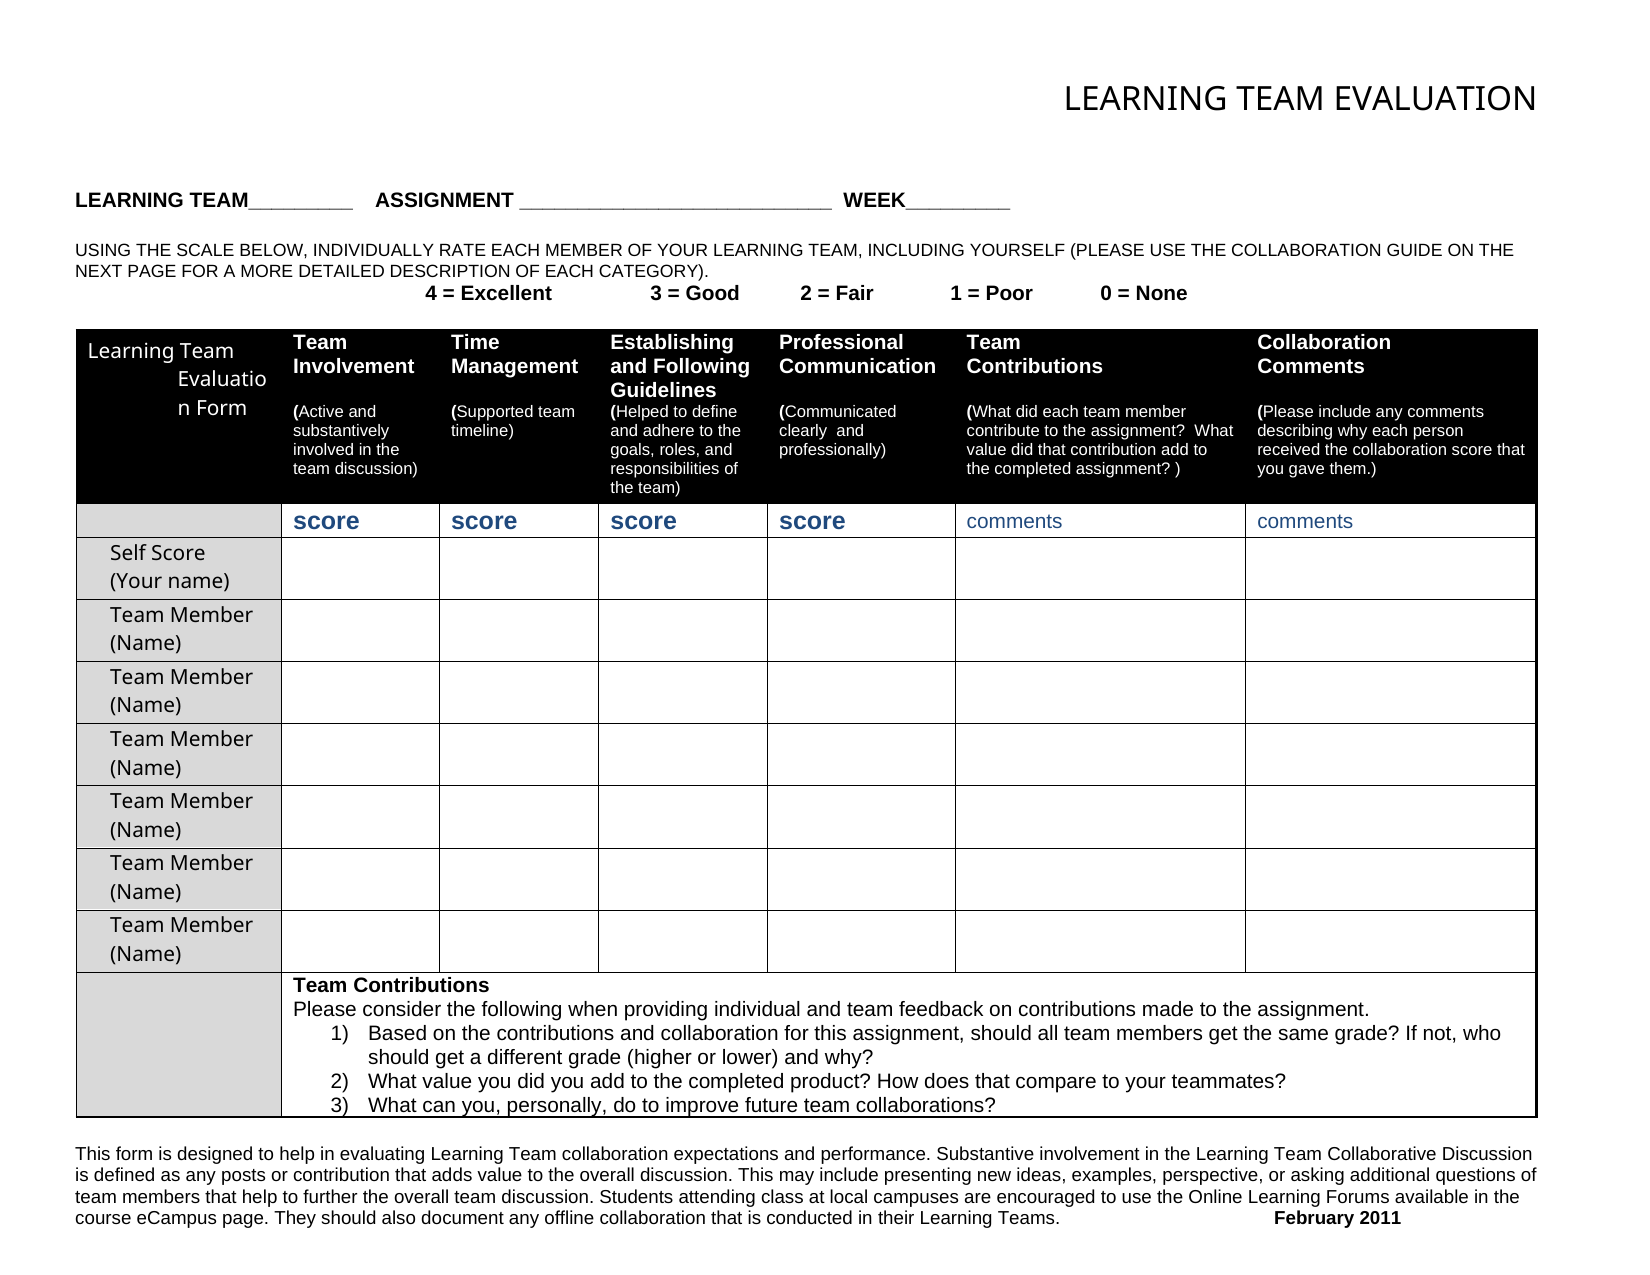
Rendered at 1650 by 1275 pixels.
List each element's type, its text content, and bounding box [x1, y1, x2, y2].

table_cell [1246, 600, 1535, 661]
table_cell [1246, 911, 1535, 972]
table_cell [1246, 538, 1535, 599]
text 4 = Excellent 3 = Good 2 = Fair 1 = Poor 0 = None [75, 281, 1537, 305]
table_cell [599, 849, 767, 909]
table_cell [440, 786, 598, 847]
table_cell [956, 724, 1245, 785]
table_cell [956, 538, 1245, 599]
table_cell [956, 786, 1245, 847]
table_cell [282, 911, 439, 972]
table_cell [77, 973, 281, 1116]
table_cell [282, 600, 439, 661]
table_cell [768, 662, 955, 723]
table_cell comments [1246, 504, 1535, 537]
table_cell [282, 662, 439, 723]
table_cell [440, 911, 598, 972]
text Using the scale below, individually rate each member of your learning team, including yourself (please use the Collaboration Guide on the next page for a more detailed description of each category). [75, 240, 1537, 281]
table_cell [77, 504, 281, 537]
table_cell [282, 724, 439, 785]
table_cell Self Score (Your name) [77, 538, 281, 599]
table_header Team Contributions (What did each team member contribute to the assignment? What value did that contribution add to the completed assignment? ) [956, 330, 1245, 502]
table_cell Team Member (Name) [77, 911, 281, 972]
table_cell [282, 849, 439, 909]
table_cell comments [956, 504, 1245, 537]
table_cell Team Member (Name) [77, 600, 281, 661]
table_cell [768, 911, 955, 972]
table_cell [599, 786, 767, 847]
table_cell [599, 724, 767, 785]
table_cell [768, 600, 955, 661]
table_cell [1246, 849, 1535, 909]
table_cell [768, 849, 955, 909]
table_cell [599, 911, 767, 972]
table_cell [599, 662, 767, 723]
table_cell score [282, 504, 439, 537]
table_cell [599, 538, 767, 599]
table_cell Team Contributions Please consider the following when providing individual and team feedback on contributions made to the assignment. Based on the contributions and collaboration for this assignment, should all team members get the same grade? If not, who should get a different grade (higher or lower) and why? What value you did you add to the completed product? How does that compare to your teammates? What can you, personally, do to improve future team collaborations? [282, 973, 1535, 1116]
table_cell score [768, 504, 955, 537]
table_cell [1246, 662, 1535, 723]
table_header Team Involvement (Active and substantively involved in the team discussion) [282, 330, 439, 502]
table_cell [768, 786, 955, 847]
table_cell [1246, 724, 1535, 785]
table_cell [956, 849, 1245, 909]
table_cell Team Member (Name) [77, 786, 281, 847]
table_cell [956, 600, 1245, 661]
table_cell [599, 600, 767, 661]
subtitle LEARNING TEAM_________ Assignment ___________________________ Week_________ [75, 188, 1539, 212]
table_header Learning Team Evaluation Form [77, 330, 281, 502]
table_header Professional Communication (Communicated clearly and professionally) [768, 330, 955, 502]
table_cell [440, 724, 598, 785]
table_cell [282, 786, 439, 847]
table_cell Team Member (Name) [77, 662, 281, 723]
table_cell score [440, 504, 598, 537]
table_cell [956, 911, 1245, 972]
table_cell score [599, 504, 767, 537]
table_cell [768, 538, 955, 599]
table_cell [768, 724, 955, 785]
table_header Establishing and Following Guidelines (Helped to define and adhere to the goals, roles, and responsibilities of the team) [599, 330, 767, 502]
table_cell [440, 600, 598, 661]
table_cell [282, 538, 439, 599]
table_cell [440, 849, 598, 909]
table_cell Team Member (Name) [77, 724, 281, 785]
table_cell [956, 662, 1245, 723]
table_cell [440, 538, 598, 599]
table_cell [1246, 786, 1535, 847]
table_cell Team Member (Name) [77, 849, 281, 909]
table_header Collaboration Comments (Please include any comments describing why each person received the collaboration score that you gave them.) [1246, 330, 1535, 502]
table_cell [440, 662, 598, 723]
table_header Time Management (Supported team timeline) [440, 330, 598, 502]
